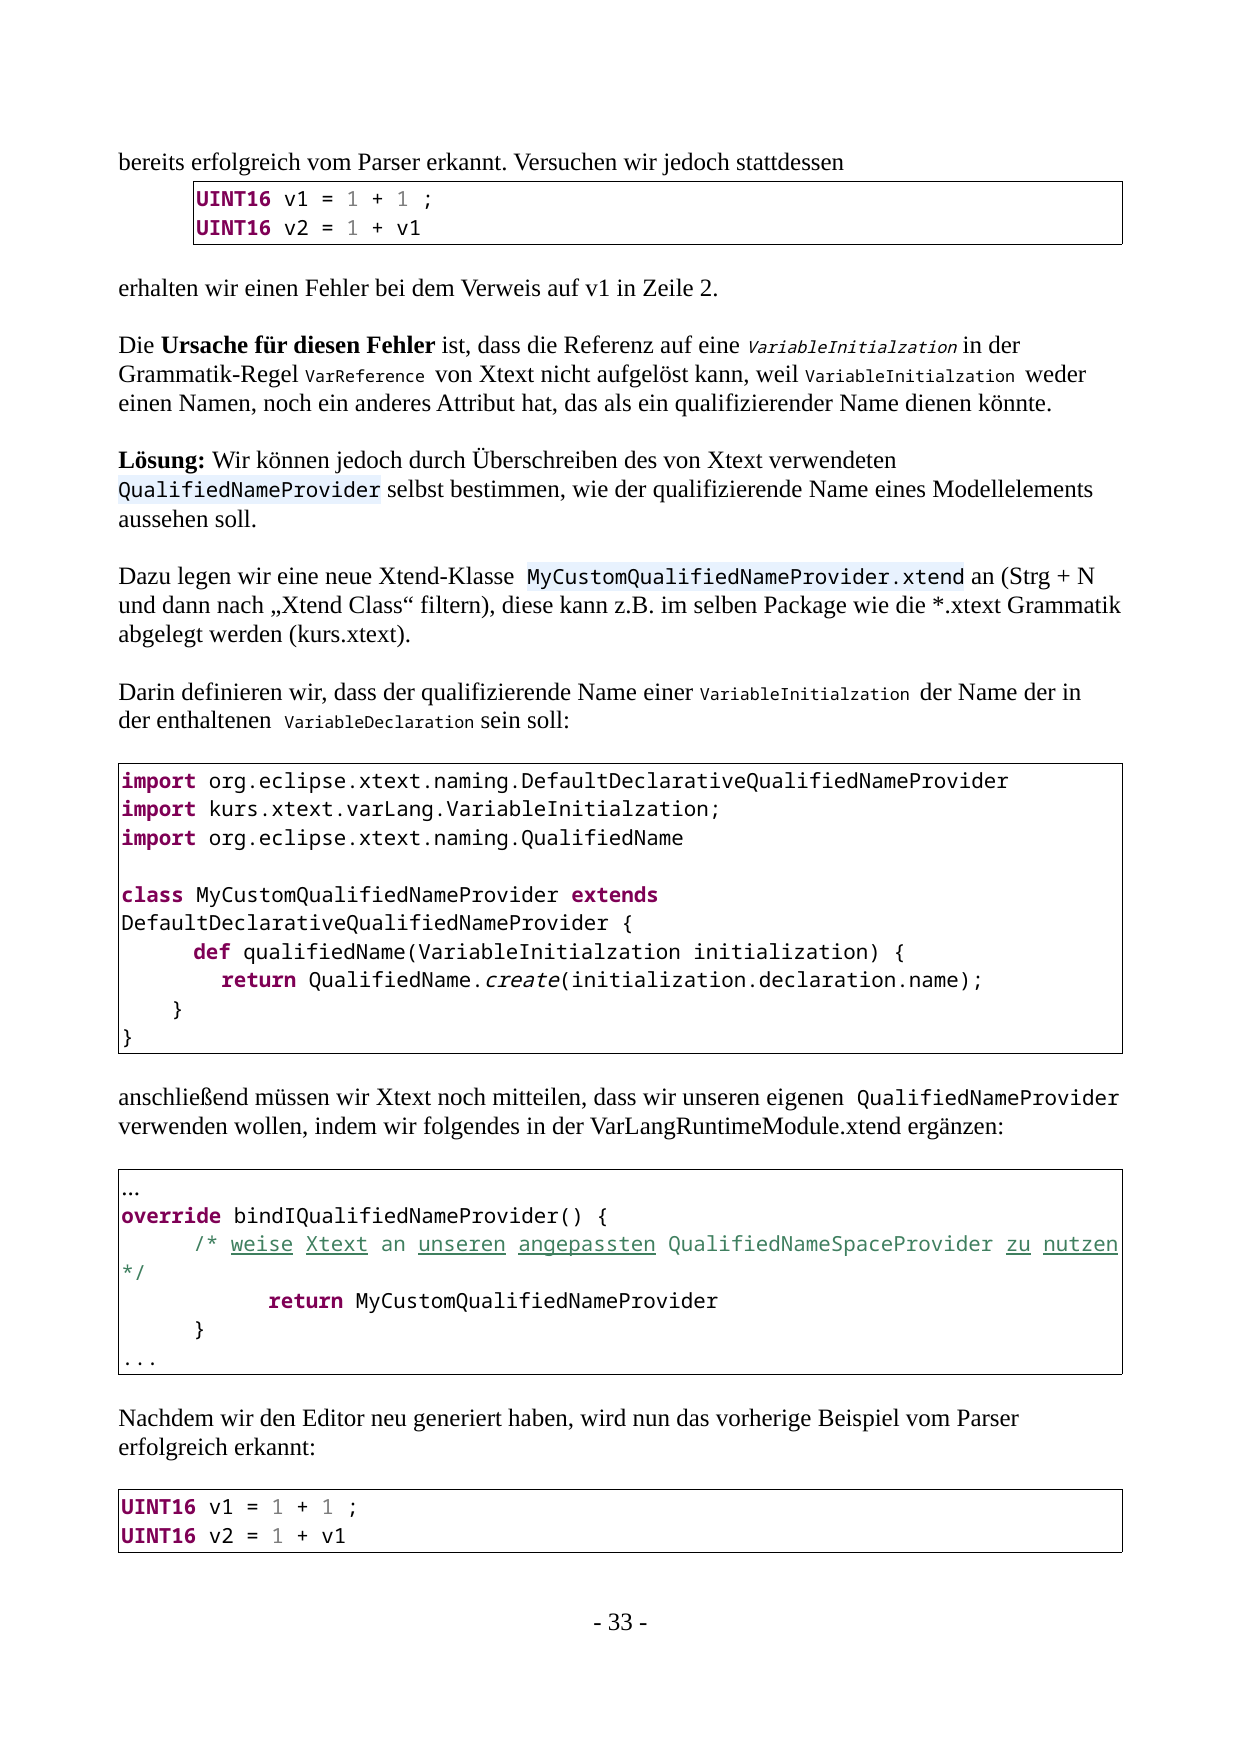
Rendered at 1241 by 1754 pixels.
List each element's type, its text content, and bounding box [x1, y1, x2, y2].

text UINT16 v2 = 1 + v1 [194, 210, 1122, 244]
text import org.eclipse.xtext.naming.QualifiedName [119, 820, 1122, 851]
text } [119, 1311, 1122, 1340]
text UINT16 v1 = 1 + 1 ; [119, 1490, 1122, 1518]
text Darin definieren wir, dass der qualifizierende Name einer VariableInitialzation der Name der in [118, 677, 1122, 706]
text Die Ursache für diesen Fehler ist, dass die Referenz auf eine VariableInitialzation in der Grammatik-Regel VarReference von Xtext nicht aufgelöst kann, weil VariableInitialzation weder einen Namen, noch ein anderes Attribut hat, das als ein qualifizierender Name dienen könnte. [118, 330, 1122, 417]
text Nachdem wir den Editor neu generiert haben, wird nun das vorherige Beispiel vom Parser erfolgreich erkannt: [118, 1403, 1122, 1461]
text UINT16 v2 = 1 + v1 [119, 1518, 1122, 1552]
text /* weise Xtext an unseren angepassten QualifiedNameSpaceProvider zu nutzen */ [119, 1226, 1122, 1283]
text class MyCustomQualifiedNameProvider extends DefaultDeclarativeQualifiedNameProvider { [119, 877, 1122, 934]
text der enthaltenen VariableDeclaration sein soll: [118, 706, 1122, 734]
text UINT16 v1 = 1 + 1 ; [194, 182, 1122, 210]
text return QualifiedName.create(initialization.declaration.name); [119, 962, 1122, 991]
text } [119, 1019, 1122, 1053]
text Dazu legen wir eine neue Xtend-Klasse MyCustomQualifiedNameProvider.xtend an (Strg + N und dann nach „Xtend Class“ filtern), diese kann z.B. im selben Package wie die *.xtext Grammatik abgelegt werden (kurs.xtext). [118, 561, 1122, 648]
text override bindIQualifiedNameProvider() { [119, 1198, 1122, 1226]
text } [119, 991, 1122, 1019]
text def qualifiedName(VariableInitialzation initialization) { [119, 934, 1122, 962]
text erhalten wir einen Fehler bei dem Verweis auf v1 in Zeile 2. [118, 273, 1122, 302]
text bereits erfolgreich vom Parser erkannt. Versuchen wir jedoch stattdessen [118, 147, 1122, 175]
text import kurs.xtext.varLang.VariableInitialzation; [119, 792, 1122, 820]
text ... [119, 1340, 1122, 1374]
text Lösung: Wir können jedoch durch Überschreiben des von Xtext verwendeten QualifiedNameProvider selbst bestimmen, wie der qualifizierende Name eines Modellelements aussehen soll. [118, 445, 1122, 532]
text anschließend müssen wir Xtext noch mitteilen, dass wir unseren eigenen QualifiedNameProvider verwenden wollen, indem wir folgendes in der VarLangRuntimeModule.xtend ergänzen: [118, 1082, 1122, 1140]
text import org.eclipse.xtext.naming.DefaultDeclarativeQualifiedNameProvider [119, 764, 1122, 792]
text return MyCustomQualifiedNameProvider [119, 1283, 1122, 1311]
text ... [119, 1170, 1122, 1198]
